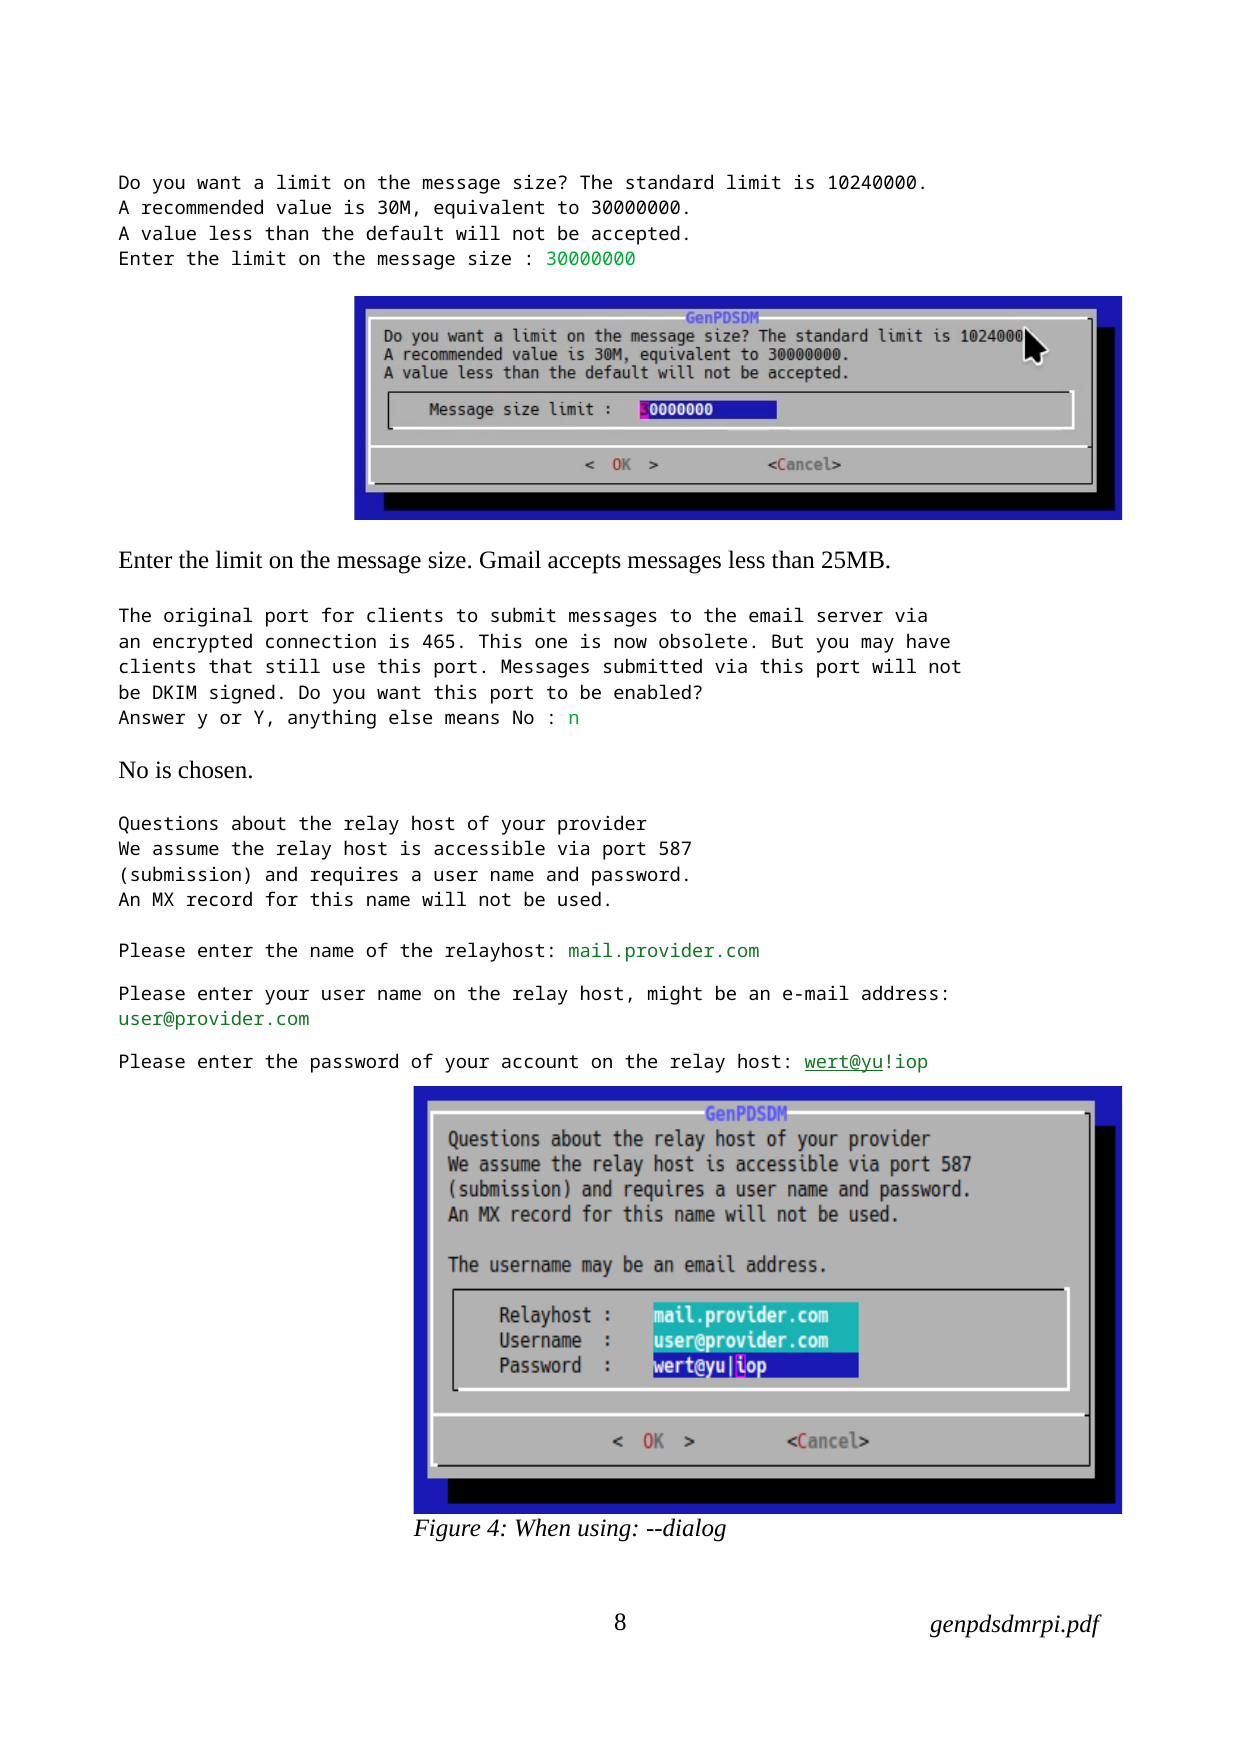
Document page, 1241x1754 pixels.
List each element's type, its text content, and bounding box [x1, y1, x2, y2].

picture [354, 296, 1123, 520]
text an encrypted connection is 465. This one is now obsolete. But you may have [118, 628, 1122, 653]
text No is chosen. [118, 756, 1122, 784]
text We assume the relay host is accessible via port 587 [118, 835, 1122, 861]
text An MX record for this name will not be used. [118, 886, 1122, 912]
text Do you want a limit on the message size? The standard limit is 10240000. [118, 169, 1122, 195]
text Enter the limit on the message size : 30000000 [118, 246, 1122, 271]
text Figure 4: When using: --dialog [413, 1514, 1122, 1542]
text Questions about the relay host of your provider [118, 810, 1122, 835]
text Please enter your user name on the relay host, might be an e-mail address: user@provider.com [118, 980, 1122, 1031]
picture [413, 1086, 1123, 1514]
text A recommended value is 30M, equivalent to 30000000. [118, 195, 1122, 220]
text (submission) and requires a user name and password. [118, 861, 1122, 886]
text clients that still use this port. Messages submitted via this port will not [118, 653, 1122, 679]
text The original port for clients to submit messages to the email server via [118, 602, 1122, 628]
text Enter the limit on the message size. Gmail accepts messages less than 25MB. [118, 545, 1122, 574]
text be DKIM signed. Do you want this port to be enabled? [118, 679, 1122, 704]
text A value less than the default will not be accepted. [118, 220, 1122, 246]
text Please enter the name of the relayhost: mail.provider.com [118, 937, 1122, 963]
text Please enter the password of your account on the relay host: wert@yu!iop [118, 1048, 1122, 1074]
text Answer y or Y, anything else means No : n [118, 704, 1122, 730]
